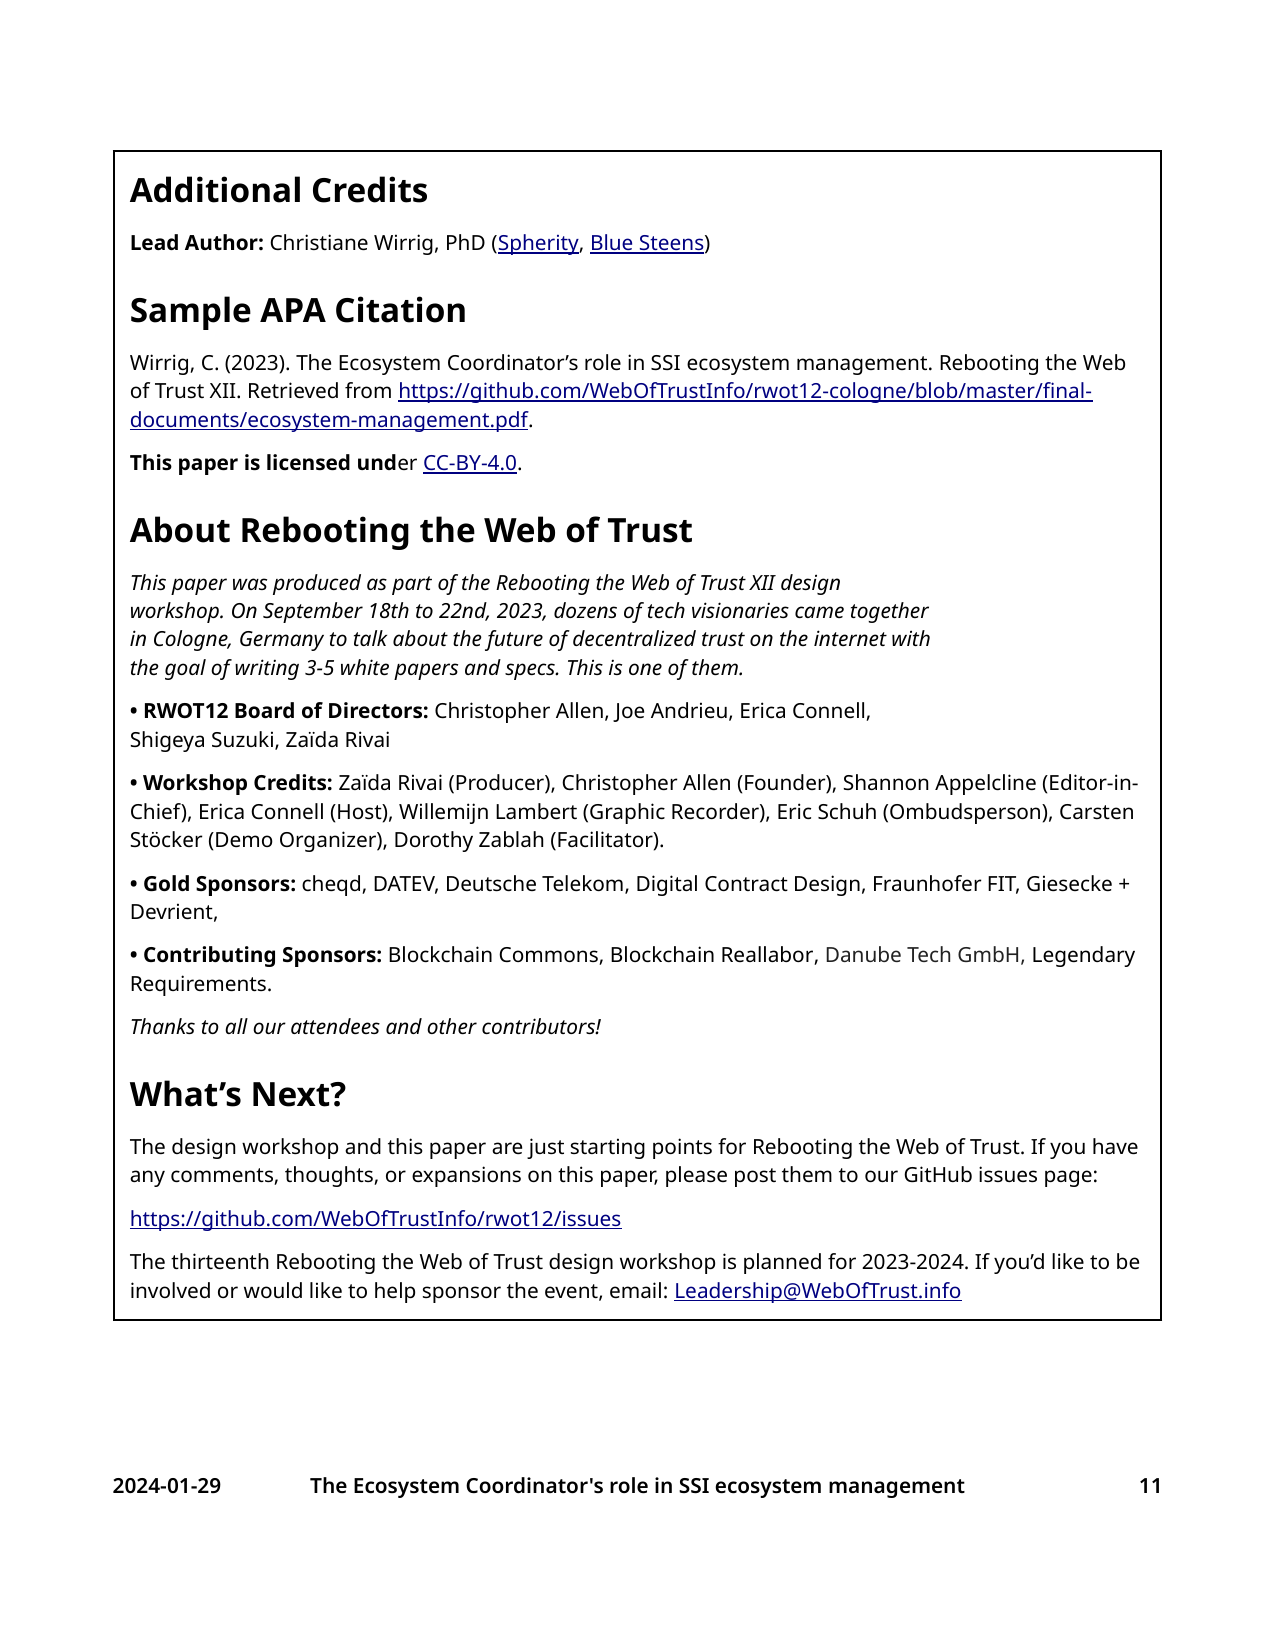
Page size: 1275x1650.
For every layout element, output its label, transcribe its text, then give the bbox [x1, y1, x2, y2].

text • Workshop Credits: Zaïda Rivai (Producer), Christopher Allen (Founder), Shannon Appelcline (Editor-in-Chief), Erica Connell (Host), Willemijn Lambert (Graphic Recorder), Eric Schuh (Ombudsperson), Carsten Stöcker (Demo Organizer), Dorothy Zablah (Facilitator). [115, 751, 1160, 852]
text • Gold Sponsors: cheqd, DATEV, Deutsche Telekom, Digital Contract Design, Fraunhofer FIT, Giesecke + Devrient, [115, 852, 1160, 923]
text • Contributing Sponsors: Blockchain Commons, Blockchain Reallabor, Danube Tech GmbH, Legendary Requirements. [115, 923, 1160, 995]
subtitle What’s Next? [115, 1054, 1160, 1115]
text Thanks to all our attendees and other contributors! [115, 995, 1160, 1041]
text https://github.com/WebOfTrustInfo/rwot12/issues [115, 1187, 1160, 1230]
text This paper is licensed under CC-BY-4.0. [115, 431, 1160, 477]
text The thirteenth Rebooting the Web of Trust design workshop is planned for 2023-2024. If you’d like to be involved or would like to help sponsor the event, email: Leadership@WebOfTrust.info [115, 1230, 1160, 1319]
text The design workshop and this paper are just starting points for Rebooting the Web of Trust. If you have any comments, thoughts, or expansions on this paper, please post them to our GitHub issues page: [115, 1115, 1160, 1187]
text This paper was produced as part of the Rebooting the Web of Trust XII design workshop. On September 18th to 22nd, 2023, dozens of tech visionaries came together in Cologne, Germany to talk about the future of decentralized trust on the internet with the goal of writing 3-5 white papers and specs. This is one of them. [115, 551, 1160, 679]
text Wirrig, C. (2023). The Ecosystem Coordinator’s role in SSI ecosystem management. Rebooting the Web of Trust XII. Retrieved from https://github.com/WebOfTrustInfo/rwot12-cologne/blob/master/final-documents/ecosystem-management.pdf. [115, 331, 1160, 431]
subtitle Additional Credits [115, 152, 1160, 211]
subtitle Sample APA Citation [115, 269, 1160, 331]
subtitle About Rebooting the Web of Trust [115, 489, 1160, 551]
text • RWOT12 Board of Directors: Christopher Allen, Joe Andrieu, Erica Connell, Shigeya Suzuki, Zaïda Rivai [115, 679, 1160, 751]
text Lead Author: Christiane Wirrig, PhD (Spherity, Blue Steens) [115, 211, 1160, 257]
